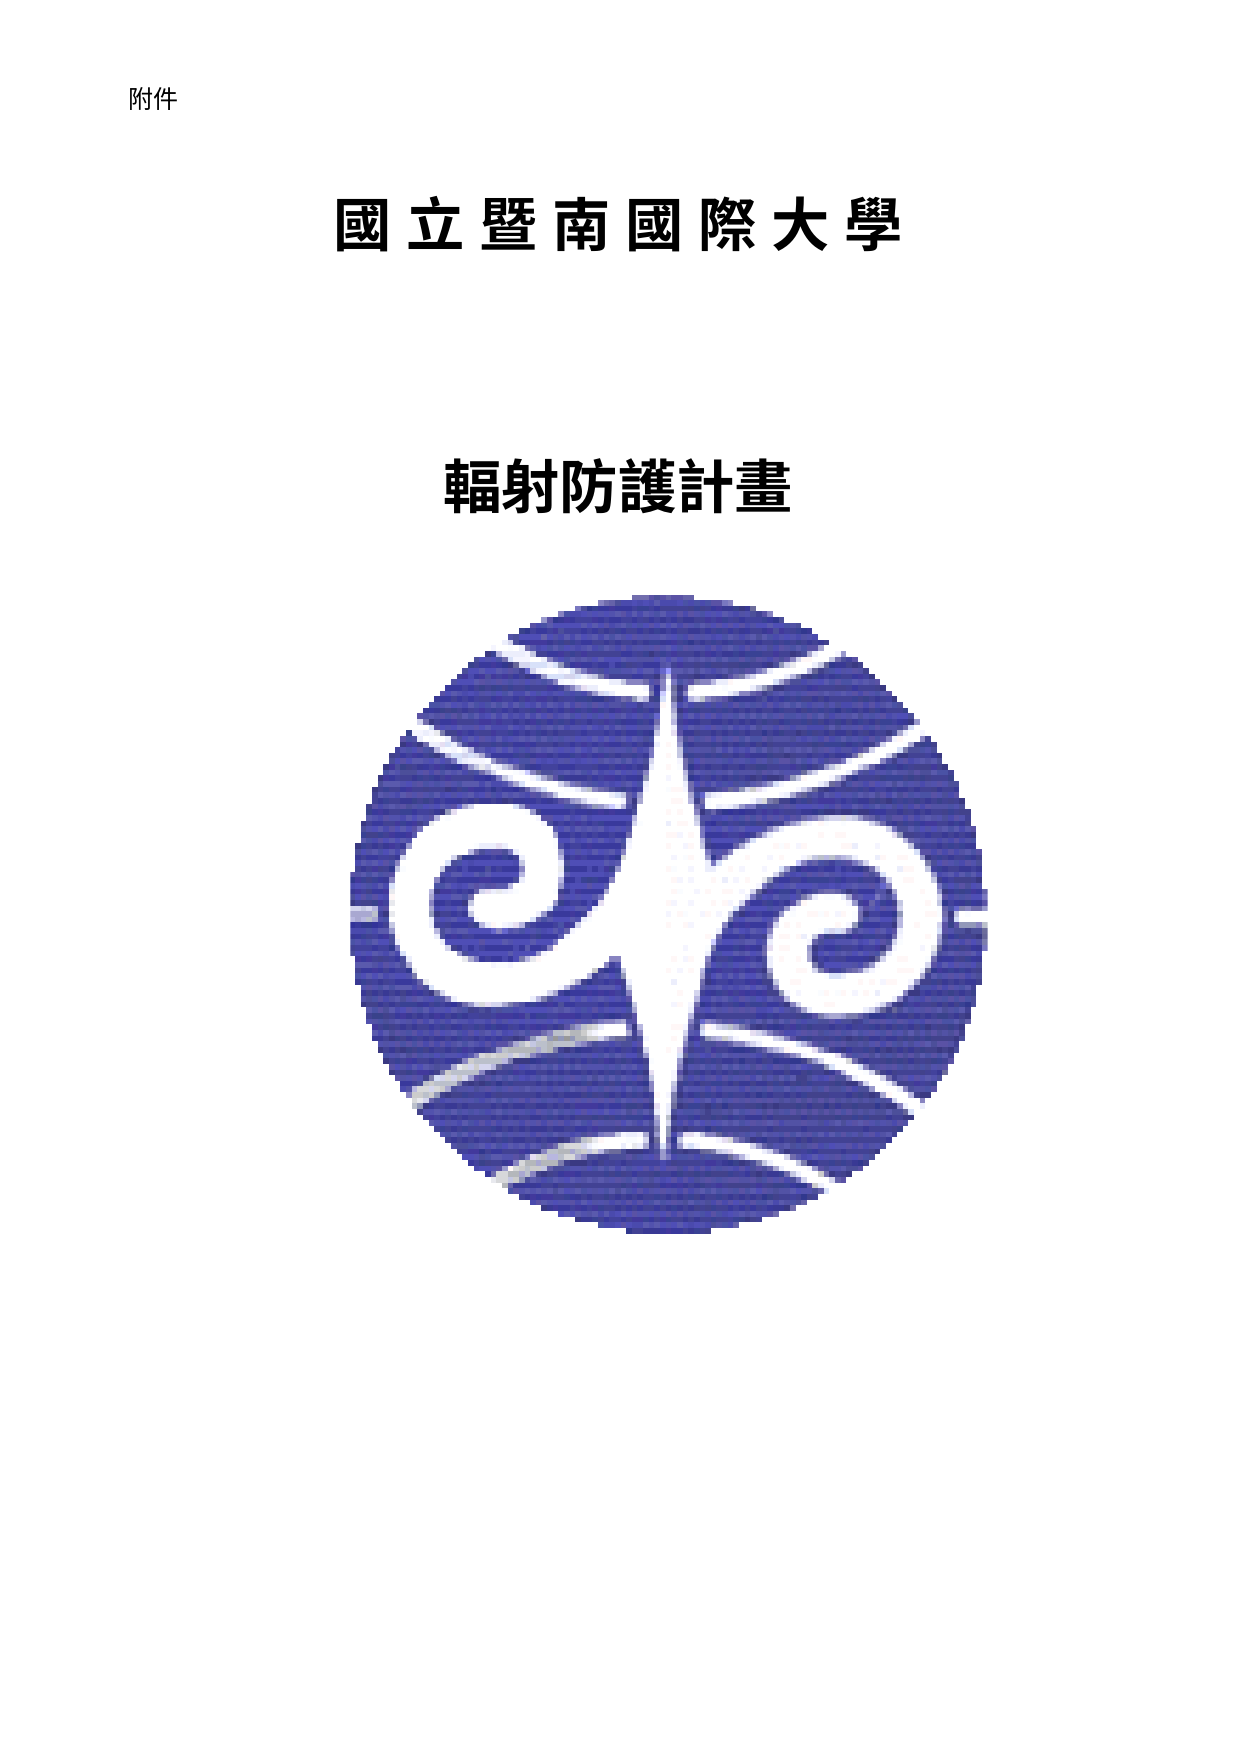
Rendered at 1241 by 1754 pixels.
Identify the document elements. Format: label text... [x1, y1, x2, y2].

text 輻射防護計畫 [125, 427, 1110, 539]
text [114, 72, 237, 126]
text 國 立 暨 南 國 際 大 學 [125, 164, 1110, 277]
text 附件 [128, 79, 222, 115]
